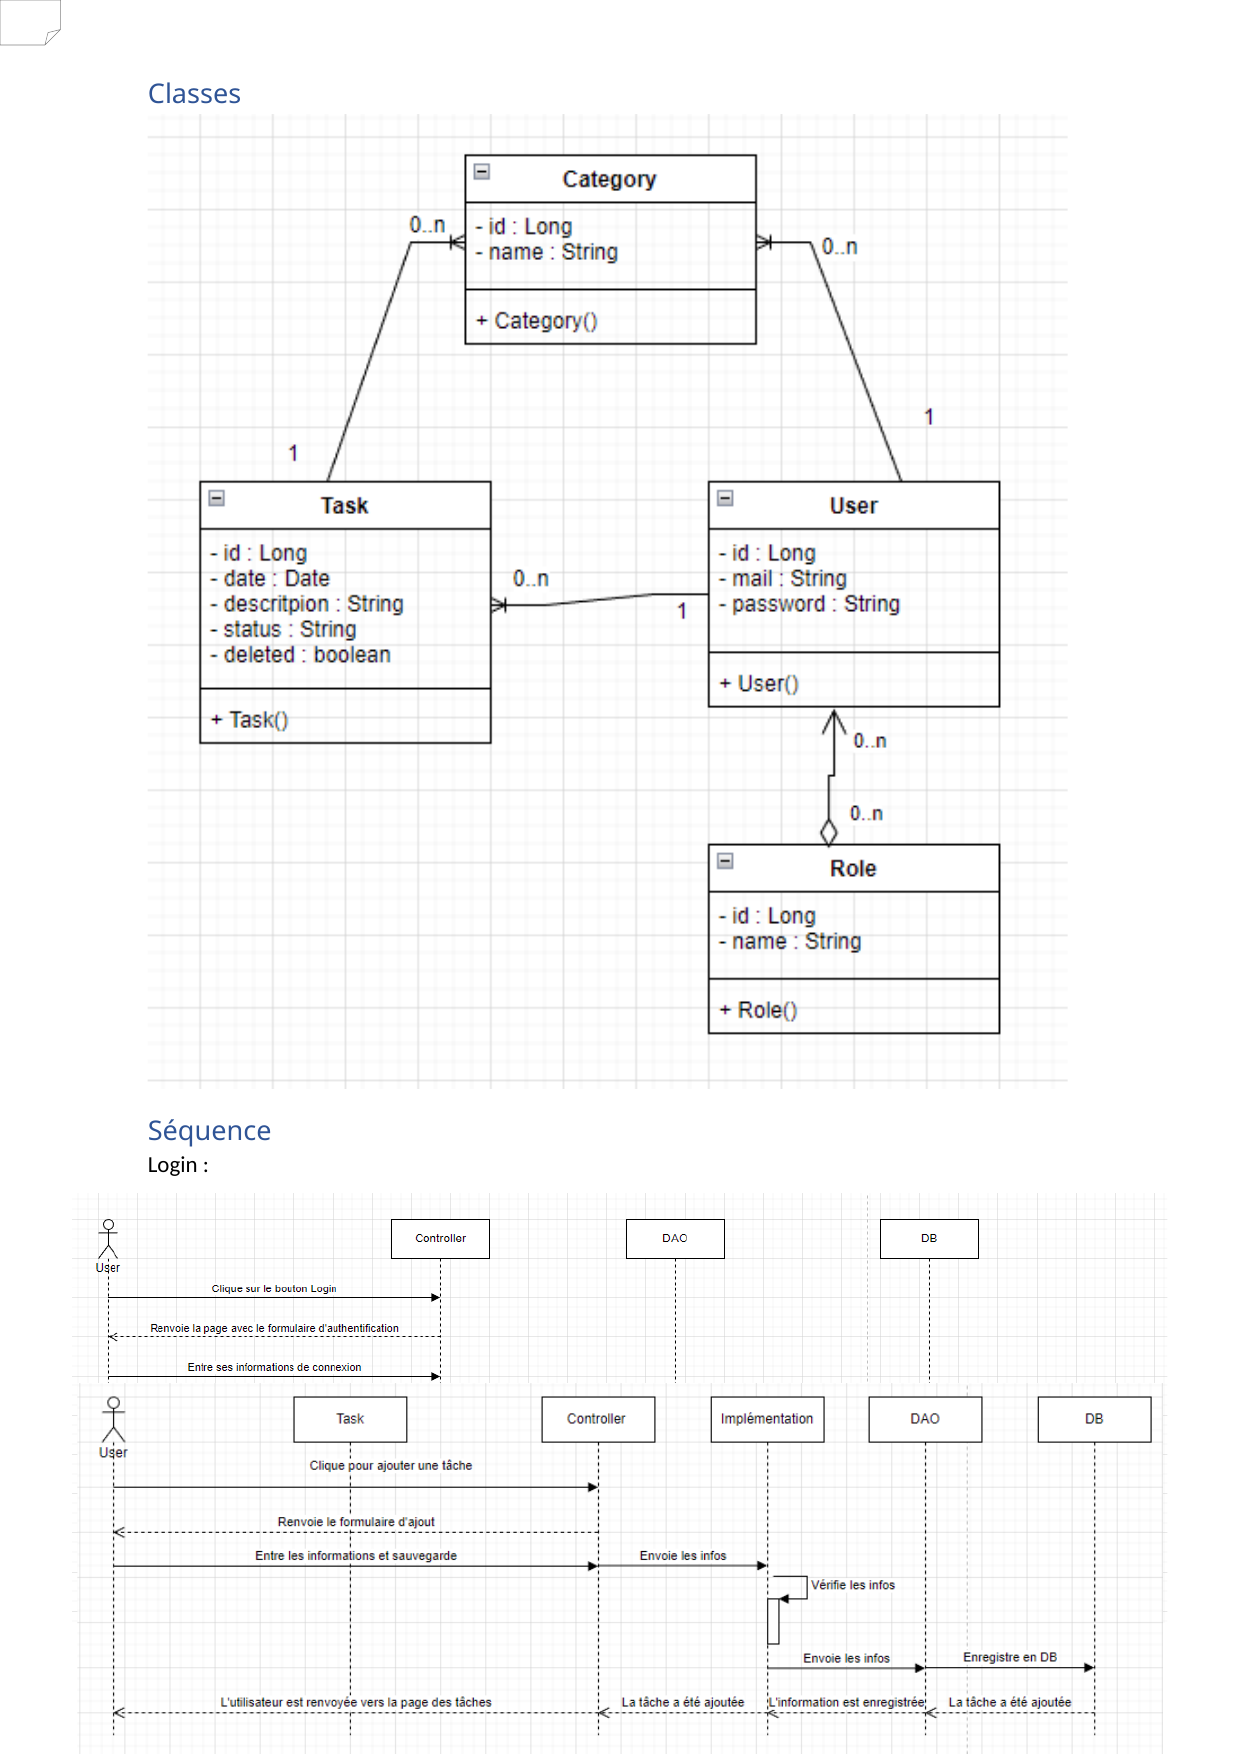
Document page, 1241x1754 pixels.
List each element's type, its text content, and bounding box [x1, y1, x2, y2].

subtitle Classes [148, 75, 1093, 112]
subtitle Séquence [148, 1111, 1093, 1148]
text Login : [148, 1150, 1093, 1178]
